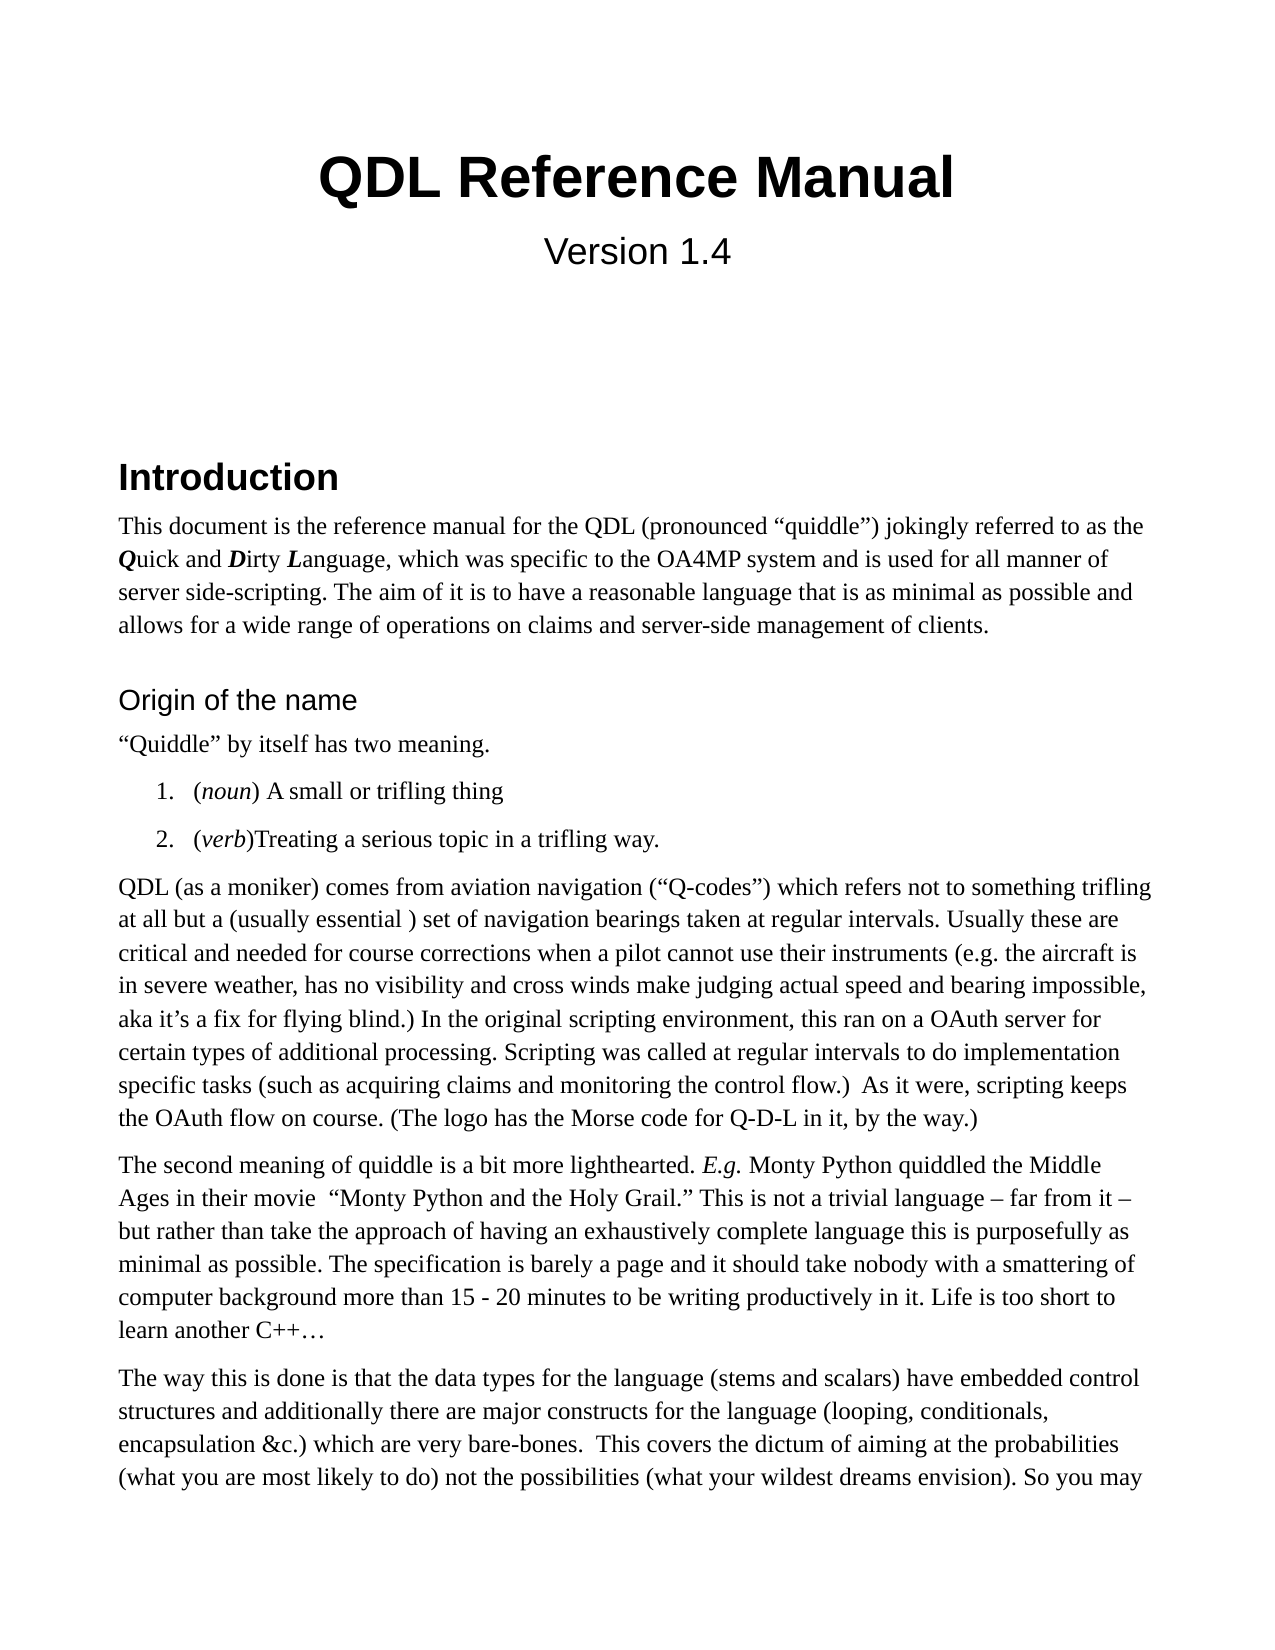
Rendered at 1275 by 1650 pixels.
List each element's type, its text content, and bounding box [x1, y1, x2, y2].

title QDL Reference Manual [118, 143, 1157, 210]
list (verb)Treating a serious topic in a trifling way. [156, 824, 1157, 853]
text This document is the reference manual for the QDL (pronounced “quiddle”) jokingly referred to as the Quick and Dirty Language, which was specific to the OA4MP system and is used for all manner of server side-scripting. The aim of it is to have a reasonable language that is as minimal as possible and allows for a wide range of operations on claims and server-side management of clients. [118, 511, 1157, 639]
subtitle Introduction [118, 455, 1157, 498]
list (noun) A small or trifling thing [156, 776, 1157, 805]
subtitle Version 1.4 [118, 229, 1157, 272]
text The way this is done is that the data types for the language (stems and scalars) have embedded control structures and additionally there are major constructs for the language (looping, conditionals, encapsulation &c.) which are very bare-bones. This covers the dictum of aiming at the probabilities (what you are most likely to do) not the possibilities (what your wildest dreams envision). So you may [118, 1363, 1157, 1491]
subtitle Origin of the name [118, 683, 1157, 716]
text “Quiddle” by itself has two meaning. [118, 729, 1157, 757]
text The second meaning of quiddle is a bit more lighthearted. E.g. Monty Python quiddled the Middle Ages in their movie “Monty Python and the Holy Grail.” This is not a trivial language – far from it – but rather than take the approach of having an exhaustively complete language this is purposefully as minimal as possible. The specification is barely a page and it should take nobody with a smattering of computer background more than 15 - 20 minutes to be writing productively in it. Life is too short to learn another C++… [118, 1150, 1157, 1344]
text QDL (as a moniker) comes from aviation navigation (“Q-codes”) which refers not to something trifling at all but a (usually essential ) set of navigation bearings taken at regular intervals. Usually these are critical and needed for course corrections when a pilot cannot use their instruments (e.g. the aircraft is in severe weather, has no visibility and cross winds make judging actual speed and bearing impossible, aka it’s a fix for flying blind.) In the original scripting environment, this ran on a OAuth server for certain types of additional processing. Scripting was called at regular intervals to do implementation specific tasks (such as acquiring claims and monitoring the control flow.) As it were, scripting keeps the OAuth flow on course. (The logo has the Morse code for Q-D-L in it, by the way.) [118, 872, 1157, 1131]
